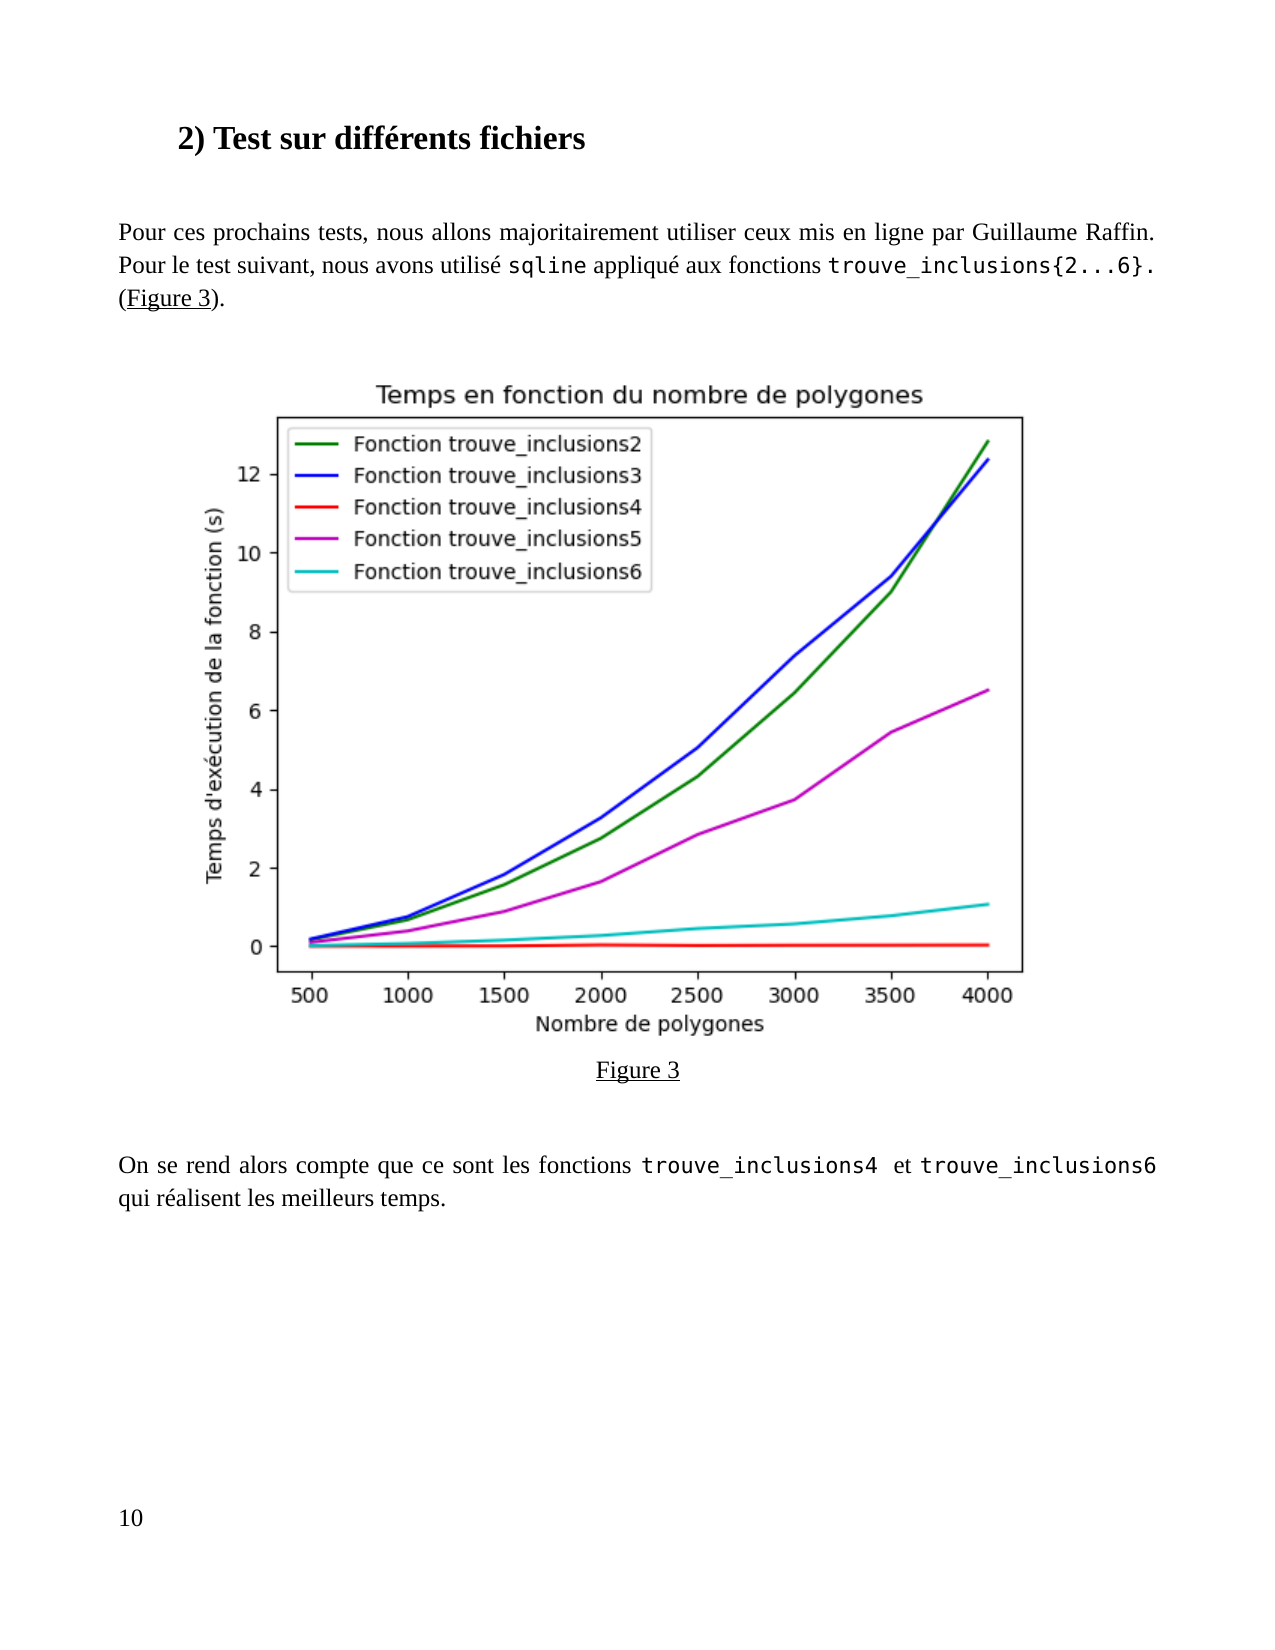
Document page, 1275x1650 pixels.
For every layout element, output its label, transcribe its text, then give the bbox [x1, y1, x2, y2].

text Figure 3 [118, 331, 1157, 1083]
subtitle 2) Test sur différents fichiers [177, 118, 1157, 157]
text Pour ces prochains tests, nous allons majoritairement utiliser ceux mis en ligne par Guillaume Raffin. Pour le test suivant, nous avons utilisé sqline appliqué aux fonctions trouve_inclusions{2...6}. (Figure 3). [118, 217, 1157, 312]
text On se rend alors compte que ce sont les fonctions trouve_inclusions4 et trouve_inclusions6 qui réalisent les meilleurs temps. [118, 1150, 1157, 1212]
picture [157, 330, 1118, 1051]
